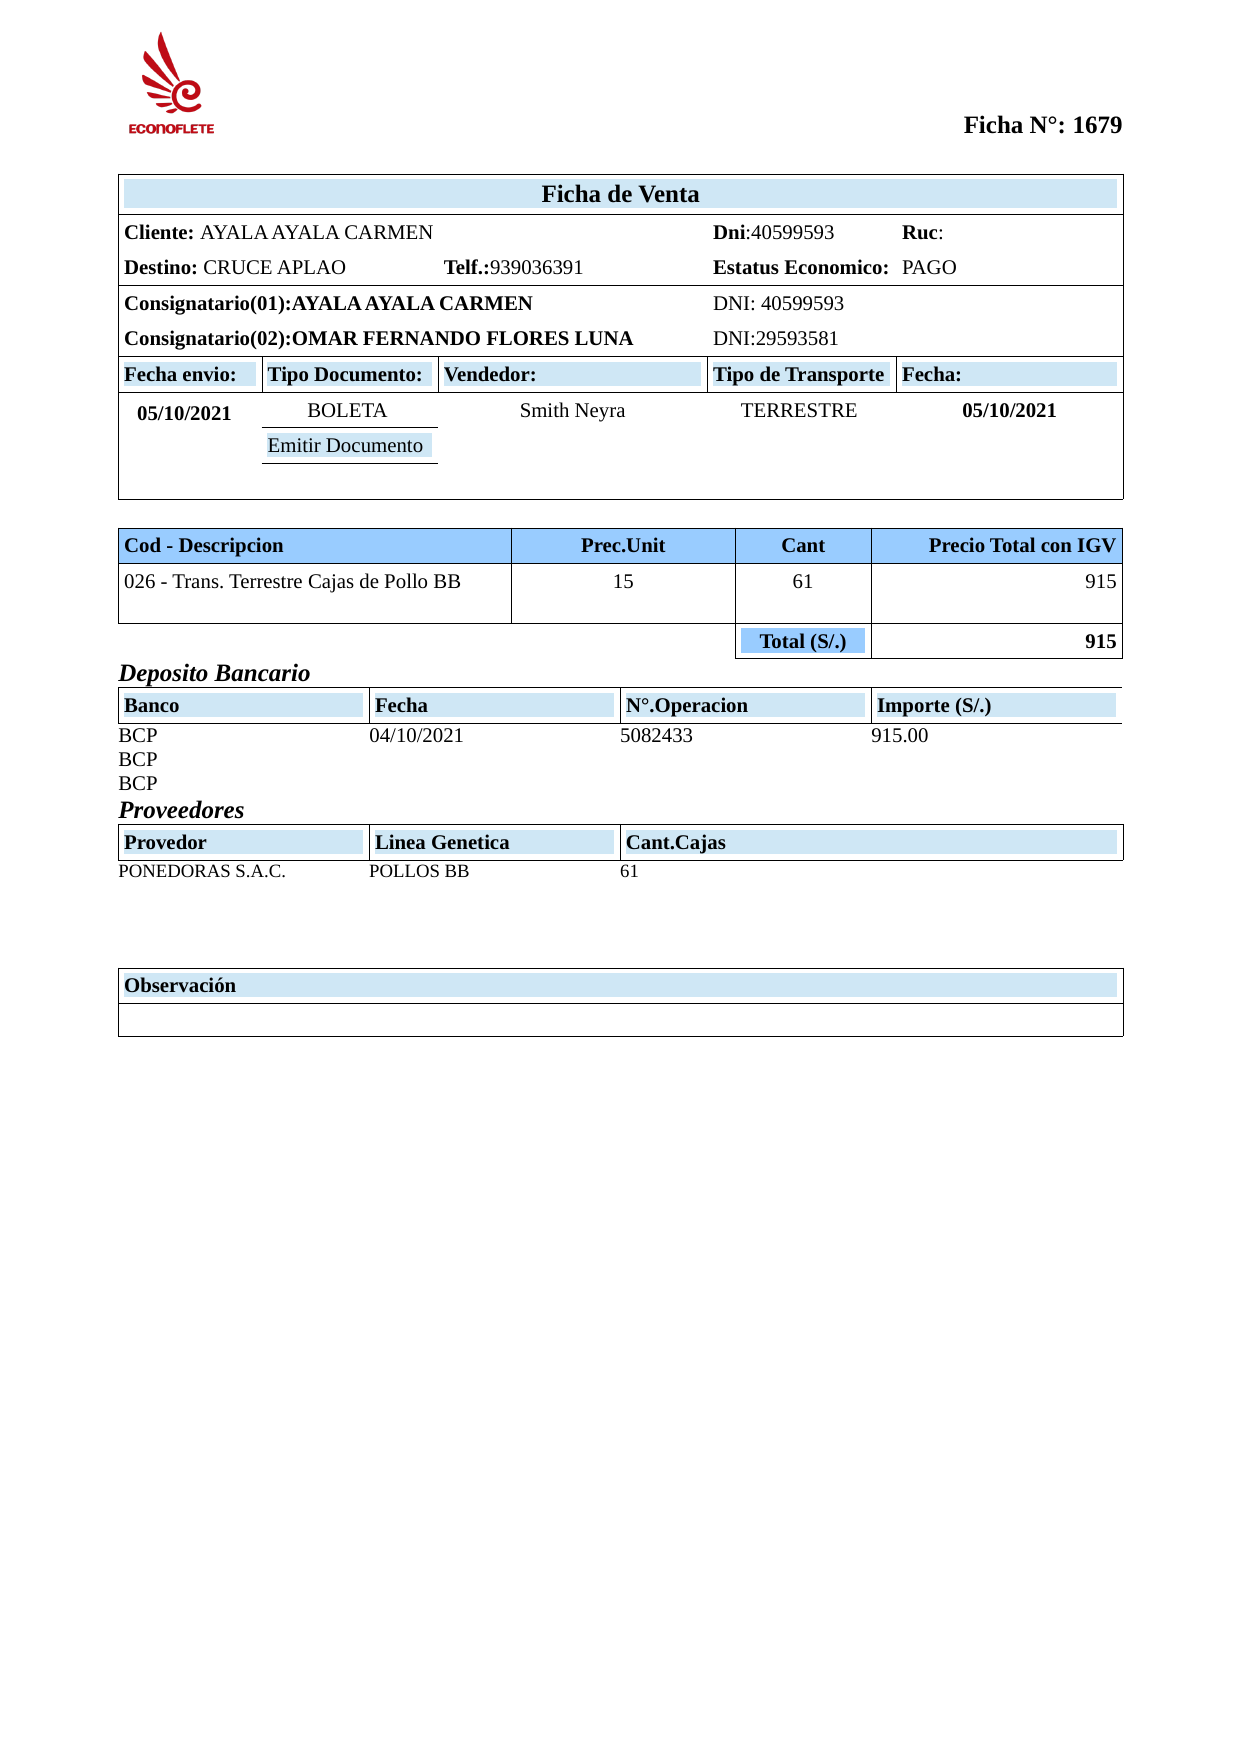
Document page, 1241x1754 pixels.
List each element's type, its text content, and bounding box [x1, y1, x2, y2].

table_cell Estatus Economico: [707, 249, 896, 285]
table_cell [369, 903, 620, 924]
table_cell [369, 924, 620, 946]
table_cell Tipo Documento: [263, 357, 438, 392]
table_cell [262, 464, 438, 498]
table_cell Consignatario(01):AYALA AYALA CARMEN [119, 286, 707, 321]
table_header Provedor [119, 825, 369, 859]
table_cell 915 [872, 564, 1122, 623]
table_cell [871, 747, 1122, 771]
table_cell Smith Neyra [438, 393, 707, 498]
table_cell BCP [118, 747, 369, 771]
table_header Cant [736, 529, 871, 563]
table_header Importe (S/.) [872, 688, 1122, 723]
table_cell Total (S/.) [736, 624, 871, 658]
table_header Prec.Unit [512, 529, 735, 563]
table_cell [620, 924, 1123, 946]
table_cell [871, 771, 1122, 795]
table_cell [620, 747, 871, 771]
table_cell TERRESTRE [707, 393, 896, 498]
table_cell [119, 1004, 1123, 1036]
table_cell Destino: CRUCE APLAO [119, 249, 438, 285]
table_cell PONEDORAS S.A.C. [118, 861, 369, 881]
table_cell BCP [118, 724, 369, 747]
table_header Banco [119, 688, 369, 723]
table_cell 04/10/2021 [369, 724, 620, 747]
table_cell DNI: 40599593 [707, 286, 1123, 321]
table_cell 61 [620, 861, 1123, 881]
table_cell 026 - Trans. Terrestre Cajas de Pollo BB [119, 564, 511, 623]
table_cell Tipo de Transporte [708, 357, 896, 392]
table_cell 5082433 [620, 724, 871, 747]
table_cell [369, 771, 620, 795]
table_cell [369, 747, 620, 771]
table_cell 05/10/2021 [896, 393, 1123, 498]
table_cell Consignatario(02):OMAR FERNANDO FLORES LUNA [119, 321, 707, 356]
table_header Fecha [370, 688, 620, 723]
table_cell DNI:29593581 [707, 321, 1123, 356]
table_cell BCP [118, 771, 369, 795]
table_cell Fecha envio: [119, 357, 262, 392]
table_cell [620, 903, 1123, 924]
table_cell 05/10/2021 [119, 393, 262, 498]
table_cell Telf.:939036391 [438, 249, 707, 285]
table_cell PAGO [896, 249, 1123, 285]
table_cell Cliente: AYALA AYALA CARMEN [119, 215, 707, 249]
table_cell Emitir Documento [262, 428, 438, 463]
table_cell Dni:40599593 [707, 215, 896, 249]
table_header Linea Genetica [370, 825, 620, 859]
text Proveedores [118, 795, 1122, 824]
table_cell Vendedor: [439, 357, 707, 392]
table_cell [620, 946, 1123, 967]
table_cell Ruc: [896, 215, 1123, 249]
table_cell Fecha: [897, 357, 1123, 392]
table_header Ficha de Venta [119, 175, 1123, 214]
table_cell [369, 946, 620, 967]
table_cell 915.00 [871, 724, 1122, 747]
table_header Observación [119, 969, 1123, 1003]
table_header Precio Total con IGV [872, 529, 1122, 563]
table_cell [369, 881, 620, 903]
text Deposito Bancario [118, 658, 1122, 687]
table_cell BOLETA [262, 393, 438, 427]
table_cell 915 [872, 624, 1122, 658]
table_cell [118, 624, 511, 658]
table_header Cant.Cajas [621, 825, 1123, 859]
table_cell [118, 903, 369, 924]
table_cell POLLOS BB [369, 861, 620, 881]
picture [118, 31, 225, 134]
table_cell [118, 946, 369, 967]
table_header Cod - Descripcion [119, 529, 511, 563]
table_cell [118, 924, 369, 946]
table_cell [511, 624, 735, 658]
table_cell 61 [736, 564, 871, 623]
table_cell [620, 881, 1123, 903]
table_cell [118, 881, 369, 903]
table_header N°.Operacion [621, 688, 871, 723]
table_cell [620, 771, 871, 795]
table_cell 15 [512, 564, 735, 623]
